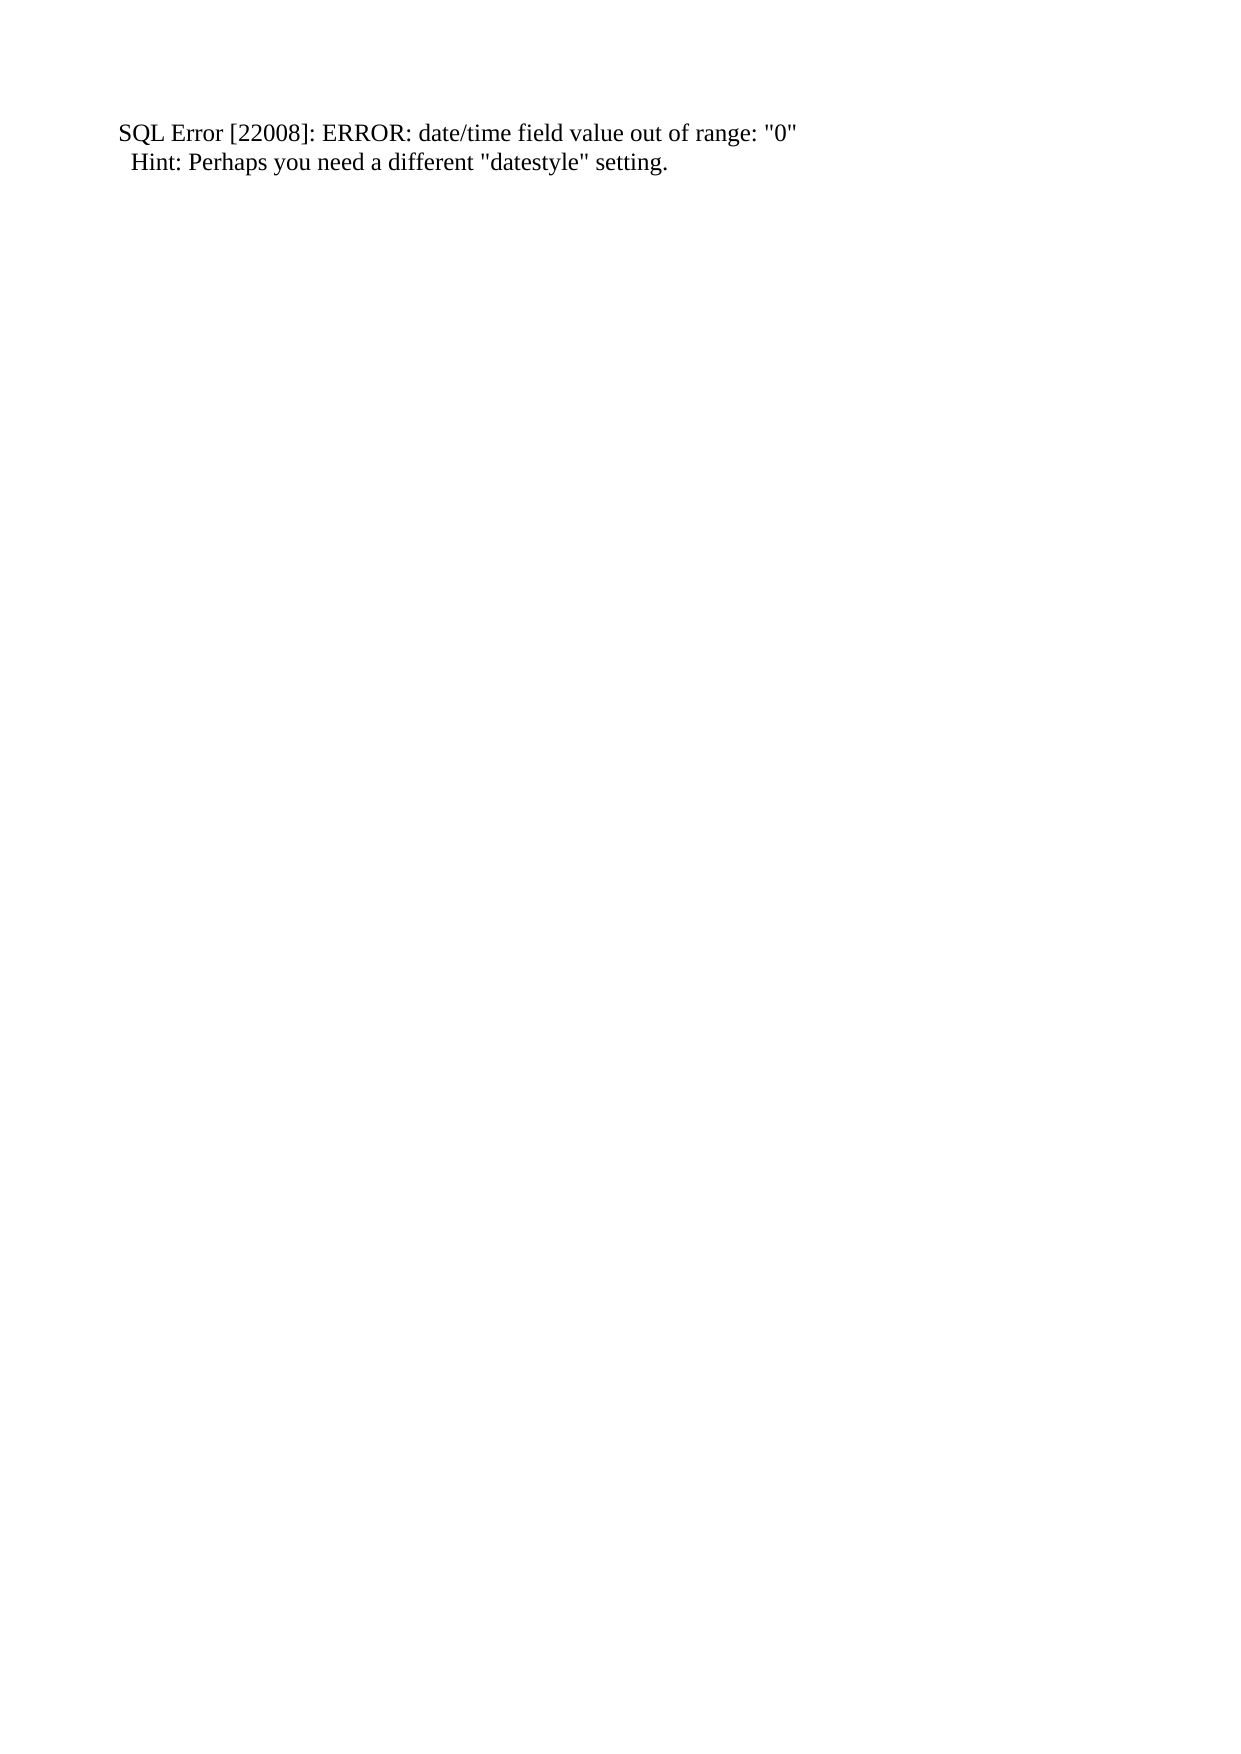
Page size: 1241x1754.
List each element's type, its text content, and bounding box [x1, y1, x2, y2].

text Hint: Perhaps you need a different "datestyle" setting. [118, 147, 1122, 176]
text SQL Error [22008]: ERROR: date/time field value out of range: "0" [118, 118, 1122, 147]
